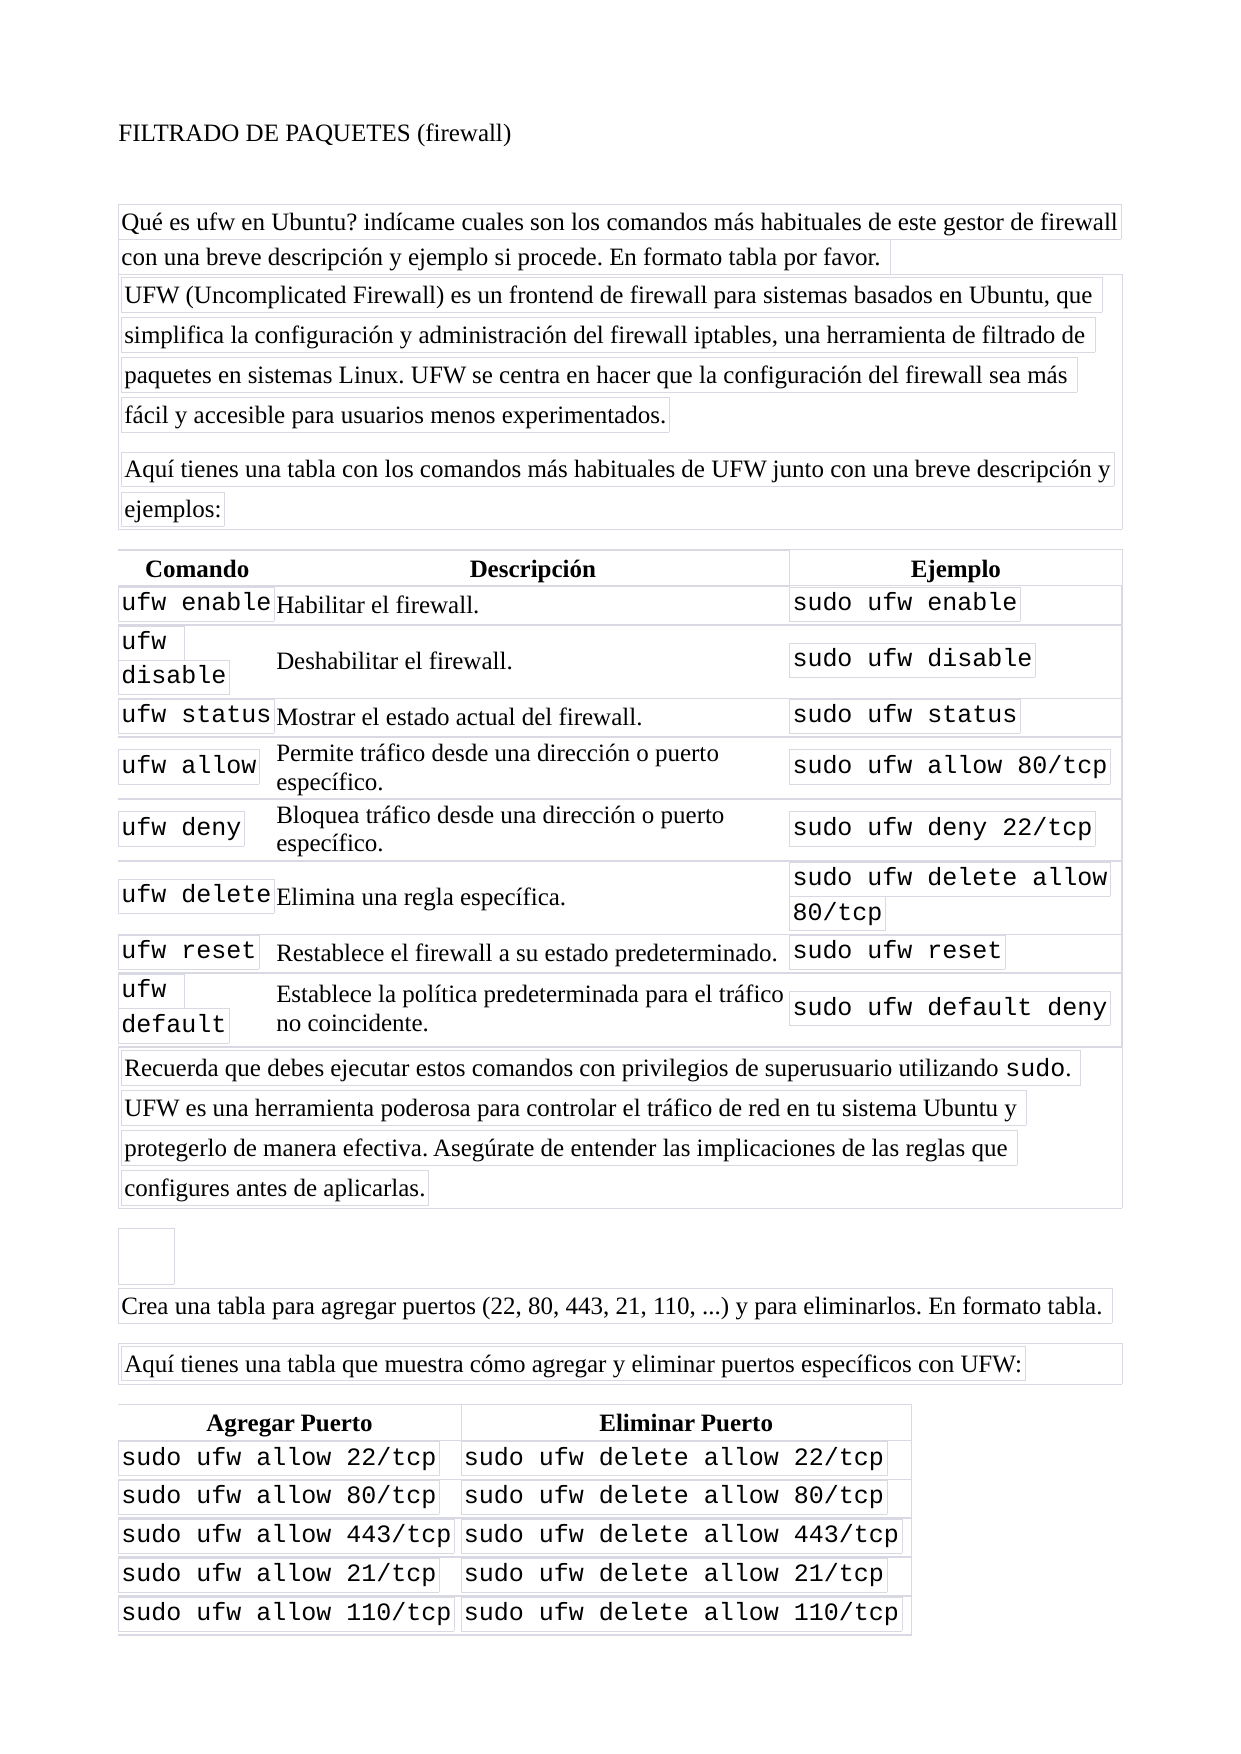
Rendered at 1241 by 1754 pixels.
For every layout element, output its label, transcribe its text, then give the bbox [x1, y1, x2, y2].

table_header Ejemplo [790, 550, 1122, 585]
table_cell sudo ufw delete allow 443/tcp [461, 1519, 911, 1556]
text Crea una tabla para agregar puertos (22, 80, 443, 21, 110, ...) y para eliminarlos. En formato tabla. [119, 1289, 1112, 1323]
table_header Comando [118, 551, 276, 585]
table_header Eliminar Puerto [462, 1405, 911, 1439]
text Aquí tienes una tabla que muestra cómo agregar y eliminar puertos específicos con UFW: [119, 1344, 1122, 1384]
table_cell sudo ufw delete allow 80/tcp [461, 1480, 911, 1517]
text [891, 240, 1122, 274]
table_header Descripción [276, 551, 789, 585]
table_cell sudo ufw disable [789, 626, 1121, 697]
table_cell sudo ufw delete allow 21/tcp [461, 1558, 911, 1595]
table_cell Deshabilitar el firewall. [276, 626, 789, 697]
table_cell Elimina una regla específica. [276, 862, 789, 933]
table_cell sudo ufw delete allow 22/tcp [461, 1441, 911, 1478]
table_cell sudo ufw default deny [789, 974, 1121, 1046]
table_cell ufw delete [118, 862, 276, 933]
text FILTRADO DE PAQUETES (firewall) [118, 118, 1122, 147]
table_cell sudo ufw delete allow 110/tcp [461, 1597, 911, 1634]
table_header Agregar Puerto [118, 1405, 461, 1439]
table_cell ufw allow [118, 738, 276, 798]
table_cell sudo ufw deny 22/tcp [789, 800, 1121, 860]
table_cell sudo ufw allow 22/tcp [118, 1441, 461, 1478]
table_cell sudo ufw allow 110/tcp [118, 1597, 461, 1634]
table_cell sudo ufw delete allow 80/tcp [789, 862, 1121, 933]
table_cell sudo ufw enable [789, 586, 1121, 624]
table_cell ufw deny [118, 800, 276, 860]
table_cell ufw status [119, 700, 274, 733]
table_cell sudo ufw allow 21/tcp [118, 1558, 461, 1595]
text con una breve descripción y ejemplo si procede. En formato tabla por favor. [119, 240, 890, 274]
table_cell Restablece el firewall a su estado predeterminado. [276, 935, 789, 972]
text UFW (Uncomplicated Firewall) es un frontend de firewall para sistemas basados en Ubuntu, que simplifica la configuración y administración del firewall iptables, una herramienta de filtrado de paquetes en sistemas Linux. UFW se centra en hacer que la configuración del firewall sea más fácil y accesible para usuarios menos experimentados. [119, 275, 1122, 432]
table_cell sudo ufw allow 443/tcp [118, 1519, 461, 1556]
table_cell sudo ufw reset [789, 935, 1121, 972]
table_cell ufw disable [118, 626, 276, 697]
table_cell ufw enable [119, 588, 274, 621]
table_cell Establece la política predeterminada para el tráfico no coincidente. [276, 974, 789, 1046]
table_cell ufw reset [118, 935, 276, 972]
text Recuerda que debes ejecutar estos comandos con privilegios de superusuario utilizando sudo. UFW es una herramienta poderosa para controlar el tráfico de red en tu sistema Ubuntu y protegerlo de manera efectiva. Asegúrate de entender las implicaciones de las reglas que configures antes de aplicarlas. [119, 1048, 1122, 1208]
table_cell ufw default [118, 974, 276, 1046]
table_cell sudo ufw allow 80/tcp [789, 738, 1121, 798]
table_cell sudo ufw allow 80/tcp [118, 1480, 461, 1517]
table_cell Bloquea tráfico desde una dirección o puerto específico. [276, 800, 789, 860]
text Aquí tienes una tabla con los comandos más habituales de UFW junto con una breve descripción y ejemplos: [119, 448, 1122, 529]
table_cell Habilitar el firewall. [276, 587, 789, 624]
table_cell Mostrar el estado actual del firewall. [276, 699, 789, 736]
table_cell sudo ufw status [789, 699, 1121, 736]
table_cell Permite tráfico desde una dirección o puerto específico. [276, 738, 789, 798]
text Qué es ufw en Ubuntu? indícame cuales son los comandos más habituales de este gestor de firewall [119, 205, 1121, 239]
